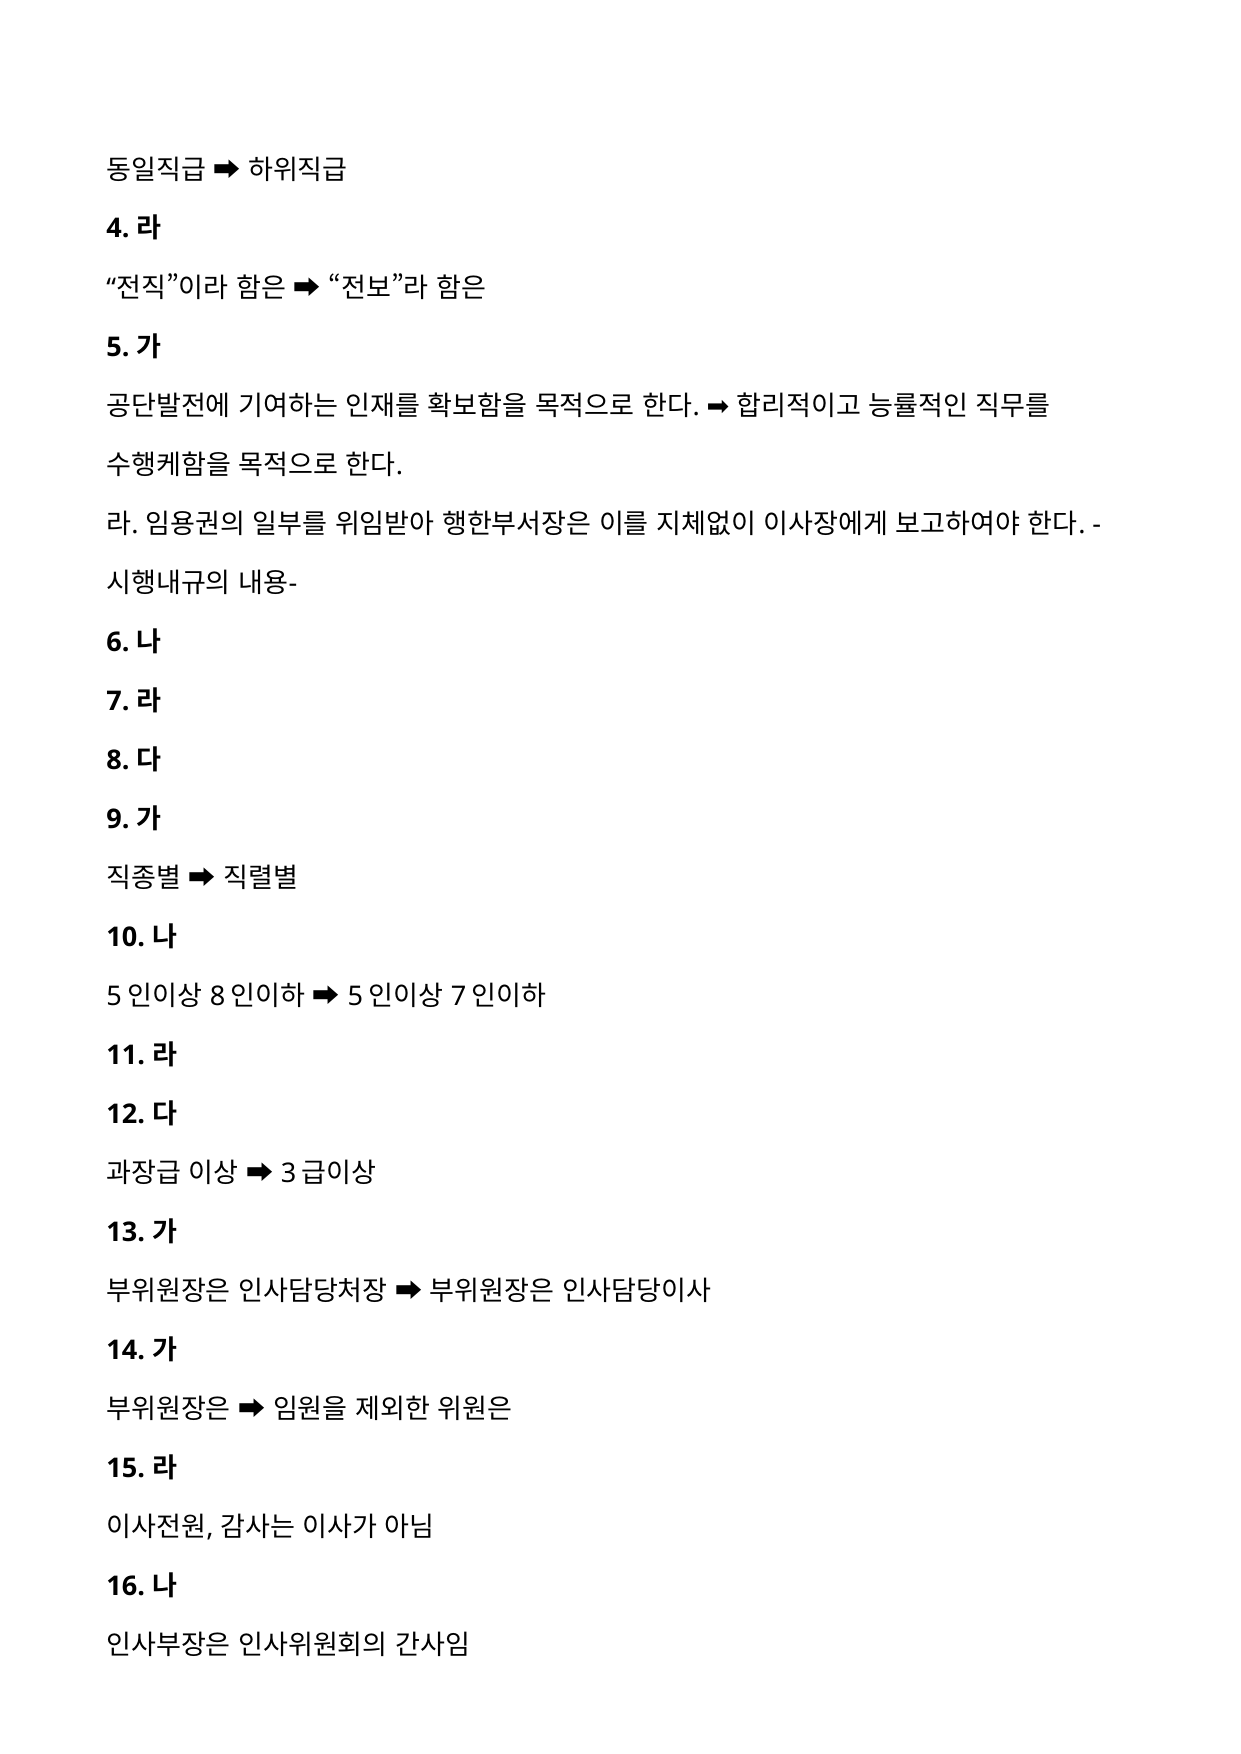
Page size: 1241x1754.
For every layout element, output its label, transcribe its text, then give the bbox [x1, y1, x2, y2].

text 5인이상 8인이하 ➡ 5인이상 7인이하 [106, 974, 1134, 1013]
text 인사부장은 인사위원회의 간사임 [106, 1623, 1134, 1662]
text 공단발전에 기여하는 인재를 확보함을 목적으로 한다. ➡ 합리적이고 능률적인 직무를 수행케함을 목적으로 한다. [106, 384, 1134, 482]
text 부위원장은 인사담당처장 ➡ 부위원장은 인사담당이사 [106, 1269, 1134, 1308]
text 라. 임용권의 일부를 위임받아 행한부서장은 이를 지체없이 이사장에게 보고하여야 한다. -시행내규의 내용- [106, 502, 1134, 600]
text 10. 나 [106, 915, 1134, 954]
text 7. 라 [106, 679, 1134, 718]
text 5. 가 [106, 324, 1134, 364]
text 과장급 이상 ➡ 3급이상 [106, 1151, 1134, 1190]
text 11. 라 [106, 1033, 1134, 1072]
text 16. 나 [106, 1564, 1134, 1603]
text 12. 다 [106, 1092, 1134, 1131]
text 직종별 ➡ 직렬별 [106, 856, 1134, 895]
text 15. 라 [106, 1446, 1134, 1485]
text 9. 가 [106, 797, 1134, 836]
text 6. 나 [106, 620, 1134, 659]
text 14. 가 [106, 1328, 1134, 1367]
text 8. 다 [106, 738, 1134, 777]
text 13. 가 [106, 1210, 1134, 1249]
text 4. 라 [106, 206, 1134, 246]
text 이사전원, 감사는 이사가 아님 [106, 1505, 1134, 1544]
text 동일직급 ➡ 하위직급 [106, 148, 1134, 187]
text “전직”이라 함은 ➡ “전보”라 함은 [106, 266, 1134, 305]
text 부위원장은 ➡ 임원을 제외한 위원은 [106, 1387, 1134, 1426]
